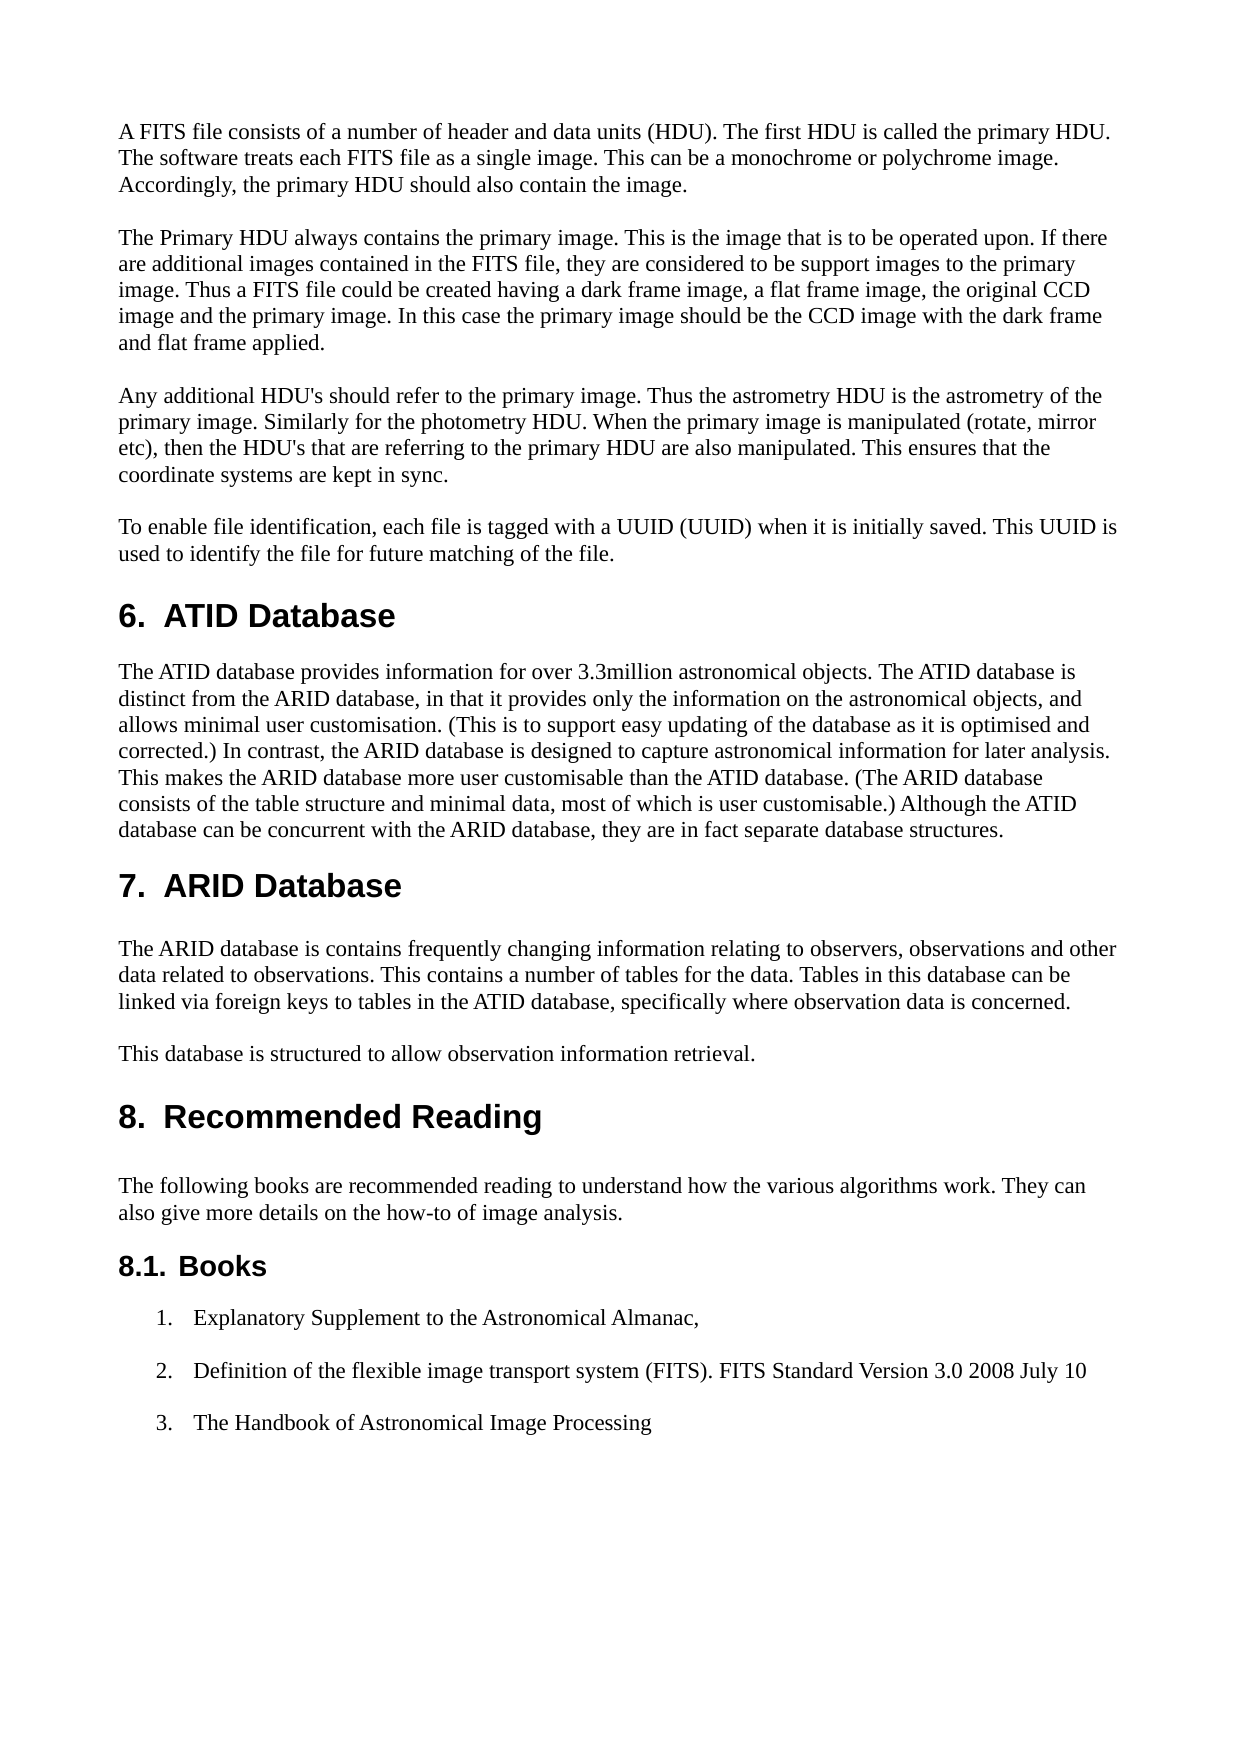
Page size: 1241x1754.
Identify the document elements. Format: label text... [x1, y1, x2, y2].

list Explanatory Supplement to the Astronomical Almanac, [156, 1294, 1122, 1330]
subtitle Recommended Reading [118, 1097, 1122, 1136]
subtitle ARID Database [118, 867, 1122, 905]
text To enable file identification, each file is tagged with a UUID (UUID) when it is initially saved. This UUID is used to identify the file for future matching of the file. [118, 499, 1122, 566]
text This database is structured to allow observation information retrieval. [118, 1027, 1122, 1067]
text A FITS file consists of a number of header and data units (HDU). The first HDU is called the primary HDU. The software treats each FITS file as a single image. This can be a monochrome or polychrome image. Accordingly, the primary HDU should also contain the image. [118, 118, 1122, 197]
text The ARID database is contains frequently changing information relating to observers, observations and other data related to observations. This contains a number of tables for the data. Tables in this database can be linked via foreign keys to tables in the ATID database, specifically where observation data is concerned. [118, 923, 1122, 1014]
text The following books are recommended reading to understand how the various algorithms work. They can also give more details on the how-to of image analysis. [118, 1153, 1122, 1225]
subtitle Books [118, 1249, 1122, 1283]
list Definition of the flexible image transport system (FITS). FITS Standard Version 3.0 2008 July 10 [156, 1343, 1122, 1383]
text Any additional HDU's should refer to the primary image. Thus the astrometry HDU is the astrometry of the primary image. Similarly for the photometry HDU. When the primary image is manipulated (rotate, mirror etc), then the HDU's that are referring to the primary HDU are also manipulated. This ensures that the coordinate systems are kept in sync. [118, 368, 1122, 487]
list The Handbook of Astronomical Image Processing [156, 1396, 1122, 1436]
text The ATID database provides information for over 3.3million astronomical objects. The ATID database is distinct from the ARID database, in that it provides only the information on the astronomical objects, and allows minimal user customisation. (This is to support easy updating of the database as it is optimised and corrected.) In contrast, the ARID database is designed to capture astronomical information for later analysis. This makes the ARID database more user customisable than the ATID database. (The ARID database consists of the table structure and minimal data, most of which is user customisable.) Although the ATID database can be concurrent with the ARID database, they are in fact separate database structures. [118, 658, 1122, 843]
text The Primary HDU always contains the primary image. This is the image that is to be operated upon. If there are additional images contained in the FITS file, they are considered to be support images to the primary image. Thus a FITS file could be created having a dark frame image, a flat frame image, the original CCD image and the primary image. In this case the primary image should be the CCD image with the dark frame and flat frame applied. [118, 210, 1122, 355]
subtitle ATID Database [118, 596, 1122, 635]
